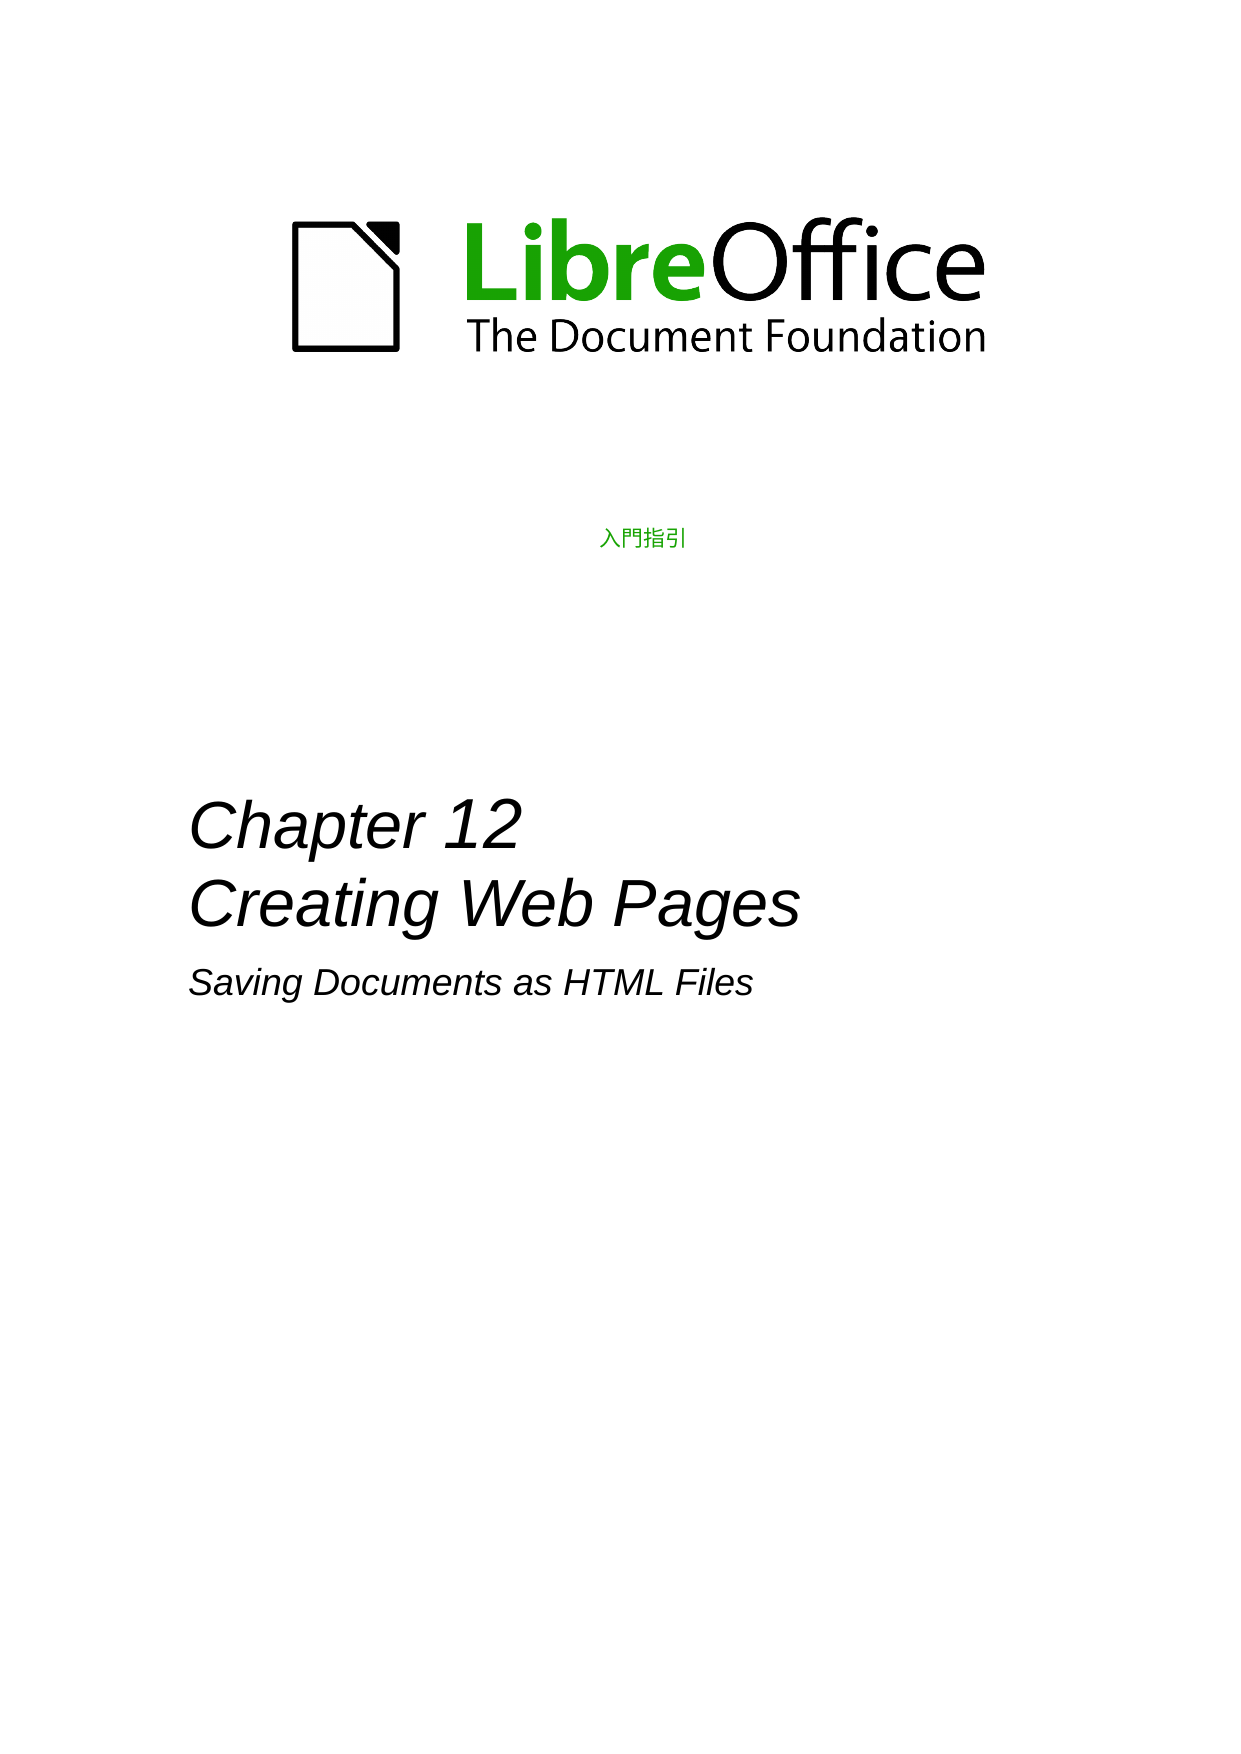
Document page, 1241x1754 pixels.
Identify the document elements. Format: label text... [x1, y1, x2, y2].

subtitle Chapter 12 Creating Web Pages [188, 782, 1098, 940]
text 入門指引 [188, 526, 1098, 551]
subtitle Saving Documents as HTML Files [188, 960, 1098, 1003]
picture [250, 186, 1035, 387]
